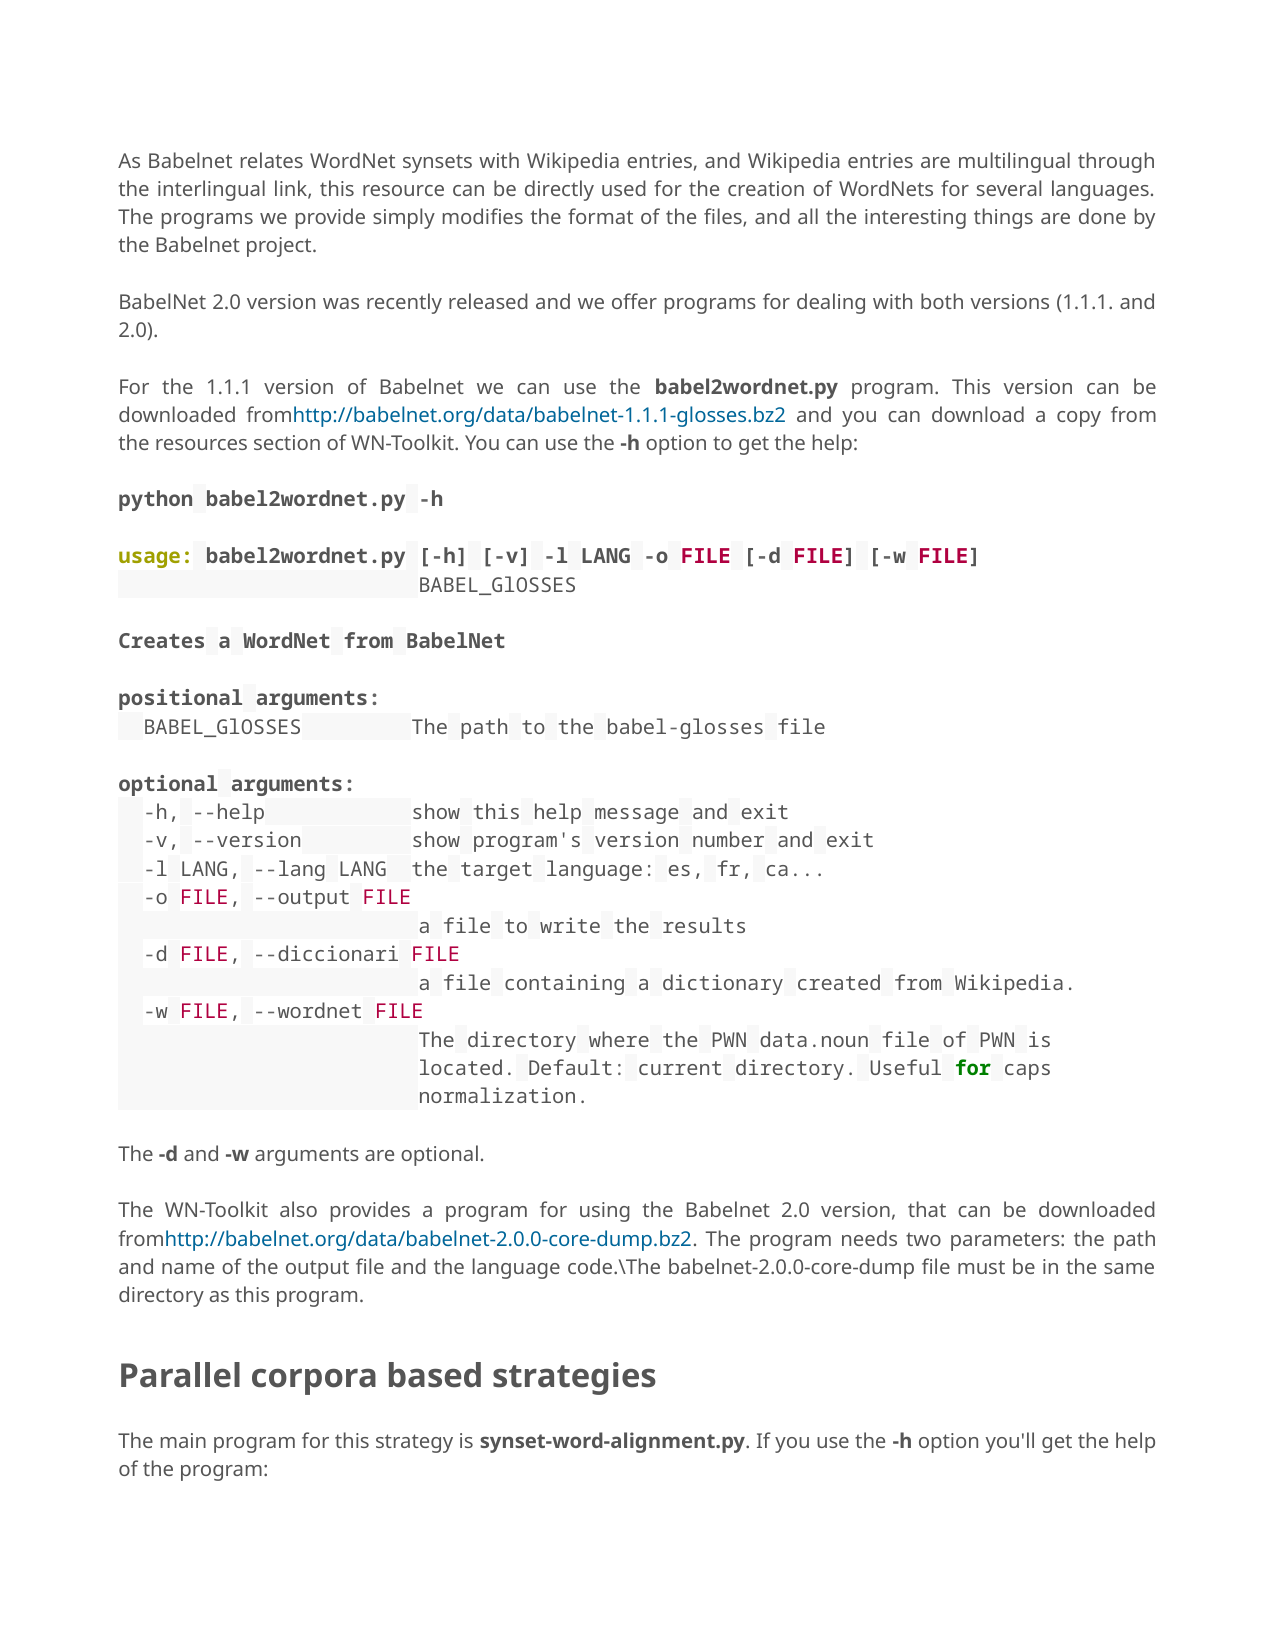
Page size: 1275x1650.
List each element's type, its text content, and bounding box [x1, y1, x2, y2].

text arguments: [231, 769, 1157, 797]
text BabelNet 2.0 version was recently released and we offer programs for dealing with both versions (1.1.1. and 2.0). [118, 287, 1157, 343]
text usage: [118, 541, 193, 570]
text from [893, 968, 942, 996]
text -l LANG, --lang LANG the target language: es, fr, ca... [143, 854, 1157, 882]
text As Babelnet relates WordNet synsets with Wikipedia entries, and Wikipedia entries are multilingual through the interlingual link, this resource can be directly used for the creation of WordNets for several languages. The programs we provide simply modifies the format of the files, and all the interesting things are done by the Babelnet project. [118, 146, 1157, 259]
text python [118, 484, 193, 513]
text -w FILE, --wordnet FILE [143, 996, 1157, 1025]
text a [418, 968, 430, 996]
text program's [472, 826, 582, 854]
text results [662, 911, 1157, 939]
text -h, --help show this help message and exit [143, 797, 1157, 826]
text The WN-Toolkit also provides a program for using the Babelnet 2.0 version, that can be downloaded fromhttp://babelnet.org/data/babelnet-2.0.0-core-dump.bz2. The program needs two parameters: the path and name of the output file and the language code.\The babelnet-2.0.0-core-dump file must be in the same directory as this program. [118, 1196, 1157, 1308]
text the [613, 911, 650, 939]
text -l [543, 541, 568, 570]
text a [218, 627, 231, 655]
text a [418, 911, 430, 939]
text normalization. [418, 1082, 1157, 1110]
text from [343, 627, 393, 655]
text a [637, 968, 650, 996]
text PWN [979, 1025, 1015, 1053]
text babel2wordnet.py [206, 541, 406, 570]
text the [662, 1025, 699, 1053]
text is [1027, 1025, 1157, 1053]
text [-h] [418, 541, 468, 570]
text BABEL_GlOSSES [418, 570, 1157, 598]
text -v, [143, 826, 180, 854]
text where [589, 1025, 650, 1053]
text file [881, 1025, 930, 1053]
text located. Default: current directory. Useful for caps [418, 1053, 1157, 1082]
text version [594, 826, 679, 854]
text exit [826, 826, 1157, 854]
text Creates [118, 627, 206, 655]
text LANG [581, 541, 631, 570]
text babel2wordnet.py [206, 484, 406, 513]
text -d FILE, --diccionari FILE [143, 939, 1157, 968]
text The -d and -w arguments are optional. [118, 1139, 1157, 1167]
text to [503, 911, 528, 939]
text dictionary [662, 968, 784, 996]
text FILE [681, 541, 731, 570]
text The [418, 1025, 455, 1053]
text WordNet [243, 627, 331, 655]
text Wikipedia. [954, 968, 1157, 996]
text write [540, 911, 601, 939]
text The main program for this strategy is synset-word-alignment.py. If you use the -h option you'll get the help of the program: [118, 1426, 1157, 1482]
text directory [467, 1025, 577, 1053]
text and [777, 826, 814, 854]
subtitle Parallel corpora based strategies [118, 1353, 1157, 1397]
text --version [192, 826, 302, 854]
text BabelNet [406, 627, 1157, 655]
text FILE] [918, 541, 1157, 570]
text optional [118, 769, 218, 797]
text PWN [711, 1025, 747, 1053]
text of [942, 1025, 967, 1053]
text BABEL_GlOSSES The path to the babel-glosses file [143, 712, 1157, 740]
text show [411, 826, 460, 854]
text containing [503, 968, 625, 996]
text file [442, 968, 491, 996]
text For the 1.1.1 version of Babelnet we can use the babel2wordnet.py program. This version can be downloaded fromhttp://babelnet.org/data/babelnet-1.1.1-glosses.bz2 and you can download a copy from the resources section of WN-Toolkit. You can use the -h option to get the help: [118, 372, 1157, 456]
text number [692, 826, 765, 854]
text -o FILE, --output FILE [118, 882, 1157, 911]
text [-w [868, 541, 906, 570]
text -o [643, 541, 668, 570]
text file [442, 911, 491, 939]
text created [796, 968, 881, 996]
text [-d [743, 541, 781, 570]
text positional arguments: [118, 683, 1157, 712]
text data.noun [759, 1025, 869, 1053]
text FILE] [793, 541, 856, 570]
text [-v] [481, 541, 531, 570]
text -h [418, 484, 1157, 513]
